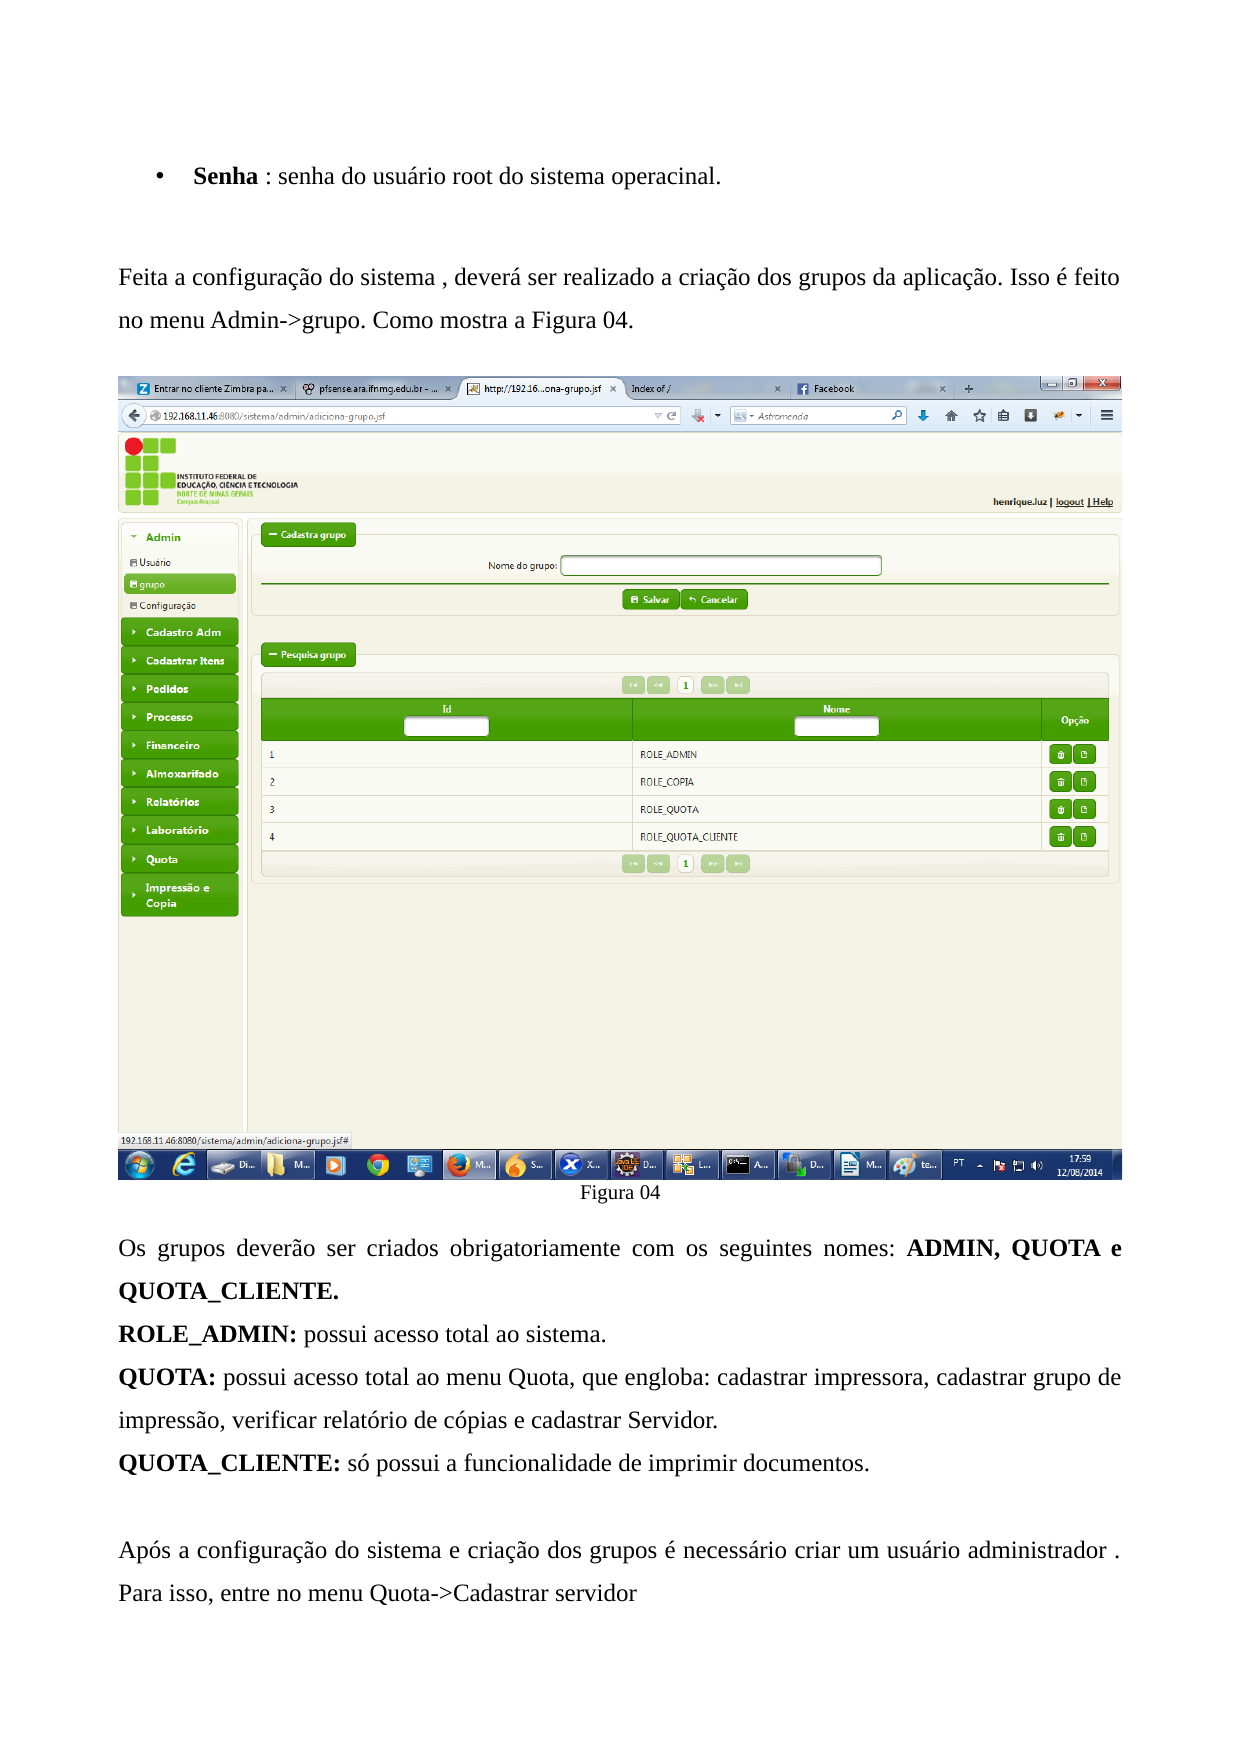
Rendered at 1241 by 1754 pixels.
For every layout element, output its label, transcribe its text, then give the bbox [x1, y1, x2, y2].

text Os grupos deverão ser criados obrigatoriamente com os seguintes nomes: ADMIN, QUOTA e QUOTA_CLIENTE. [118, 1233, 1122, 1305]
text ROLE_ADMIN: possui acesso total ao sistema. [118, 1319, 1122, 1348]
picture [118, 376, 1123, 1180]
list Senha : senha do usuário root do sistema operacinal. [156, 161, 1122, 190]
text QUOTA_CLIENTE: só possui a funcionalidade de imprimir documentos. [118, 1448, 1122, 1477]
text QUOTA: possui acesso total ao menu Quota, que engloba: cadastrar impressora, cadastrar grupo de impressão, verificar relatório de cópias e cadastrar Servidor. [118, 1362, 1122, 1434]
text Figura 04 [118, 1180, 1122, 1204]
text Após a configuração do sistema e criação dos grupos é necessário criar um usuário administrador . Para isso, entre no menu Quota->Cadastrar servidor [118, 1535, 1122, 1607]
text Feita a configuração do sistema , deverá ser realizado a criação dos grupos da aplicação. Isso é feito no menu Admin->grupo. Como mostra a Figura 04. [118, 262, 1122, 334]
